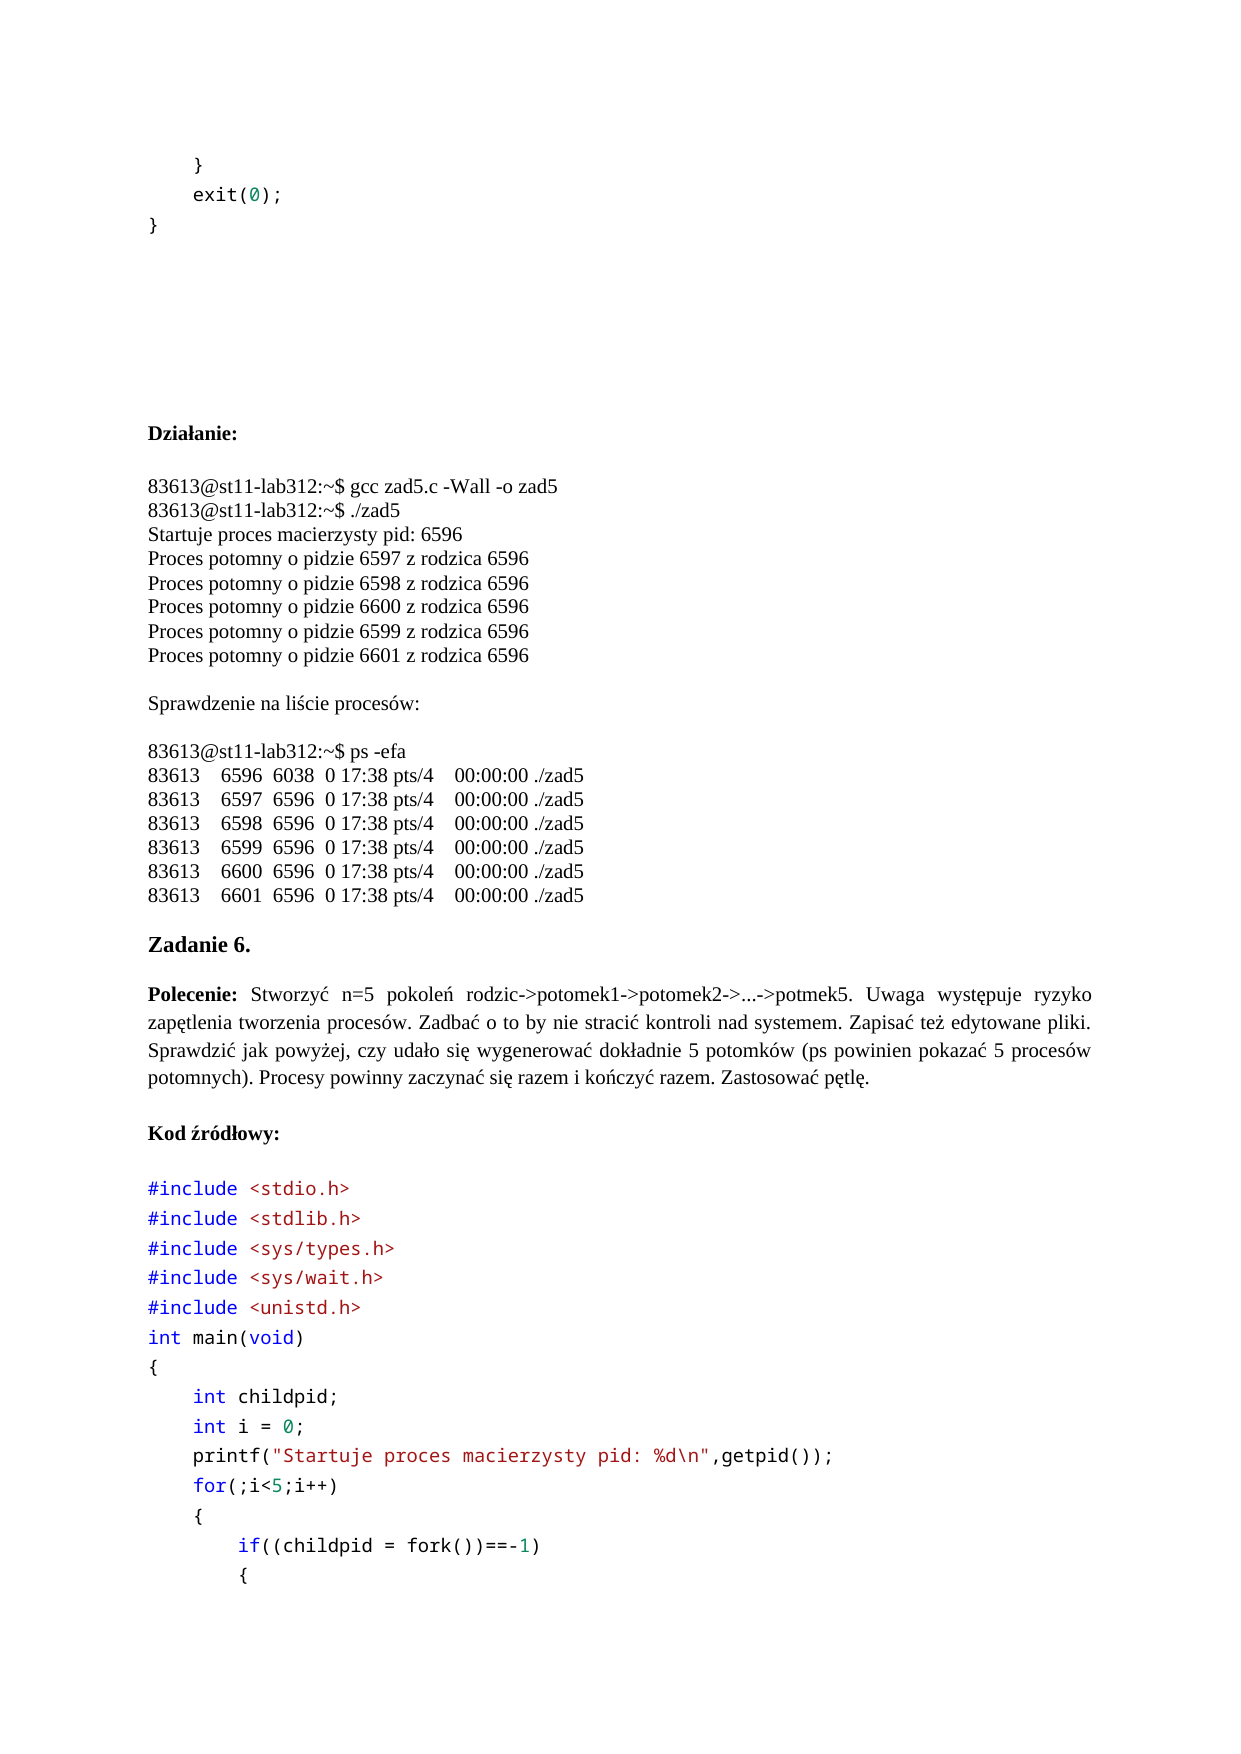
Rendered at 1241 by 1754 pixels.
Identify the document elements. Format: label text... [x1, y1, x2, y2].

text 83613 6599 6596 0 17:38 pts/4 00:00:00 ./zad5 [148, 835, 1093, 859]
text Działanie: [148, 415, 1093, 444]
text Proces potomny o pidzie 6599 z rodzica 6596 [148, 618, 1093, 643]
text { [148, 1349, 1093, 1379]
text int main(void) [148, 1320, 1093, 1349]
text 83613 6600 6596 0 17:38 pts/4 00:00:00 ./zad5 [148, 859, 1093, 883]
text #include <sys/wait.h> [148, 1261, 1093, 1290]
text exit(0); [148, 177, 1093, 207]
text 83613 6597 6596 0 17:38 pts/4 00:00:00 ./zad5 [148, 787, 1093, 811]
text } [148, 148, 1093, 177]
text Proces potomny o pidzie 6600 z rodzica 6596 [148, 594, 1093, 618]
text Polecenie: Stworzyć n=5 pokoleń rodzic->potomek1->potomek2->...->potmek5. Uwaga występuje ryzyko zapętlenia tworzenia procesów. Zadbać o to by nie stracić kontroli nad systemem. Zapisać też edytowane pliki. Sprawdzić jak powyżej, czy udało się wygenerować dokładnie 5 potomków (ps powinien pokazać 5 procesów potomnych). Procesy powinny zaczynać się razem i kończyć razem. Zastosować pętlę. [148, 982, 1093, 1089]
text Proces potomny o pidzie 6601 z rodzica 6596 [148, 643, 1093, 667]
text 83613 6598 6596 0 17:38 pts/4 00:00:00 ./zad5 [148, 811, 1093, 835]
text } [148, 207, 1093, 237]
text Startuje proces macierzysty pid: 6596 [148, 522, 1093, 546]
text Proces potomny o pidzie 6597 z rodzica 6596 [148, 546, 1093, 570]
text Sprawdzenie na liście procesów: [148, 691, 1093, 715]
text { [148, 1557, 1093, 1587]
text Proces potomny o pidzie 6598 z rodzica 6596 [148, 570, 1093, 594]
text 83613@st11-lab312:~$ ps -efa [148, 739, 1093, 763]
text 83613@st11-lab312:~$ gcc zad5.c -Wall -o zad5 [148, 474, 1093, 498]
text 83613 6596 6038 0 17:38 pts/4 00:00:00 ./zad5 [148, 763, 1093, 787]
text printf("Startuje proces macierzysty pid: %d\n",getpid()); [148, 1439, 1093, 1468]
text int childpid; [148, 1379, 1093, 1409]
text for(;i<5;i++) [148, 1468, 1093, 1498]
text if((childpid = fork())==-1) [148, 1528, 1093, 1557]
text #include <stdlib.h> [148, 1201, 1093, 1231]
text Kod źródłowy: [148, 1120, 1093, 1144]
text Zadanie 6. [148, 931, 1093, 958]
text 83613@st11-lab312:~$ ./zad5 [148, 498, 1093, 522]
text #include <unistd.h> [148, 1290, 1093, 1320]
text { [148, 1498, 1093, 1528]
text 83613 6601 6596 0 17:38 pts/4 00:00:00 ./zad5 [148, 883, 1093, 907]
text #include <sys/types.h> [148, 1231, 1093, 1261]
text #include <stdio.h> [148, 1176, 1093, 1201]
text int i = 0; [148, 1409, 1093, 1439]
